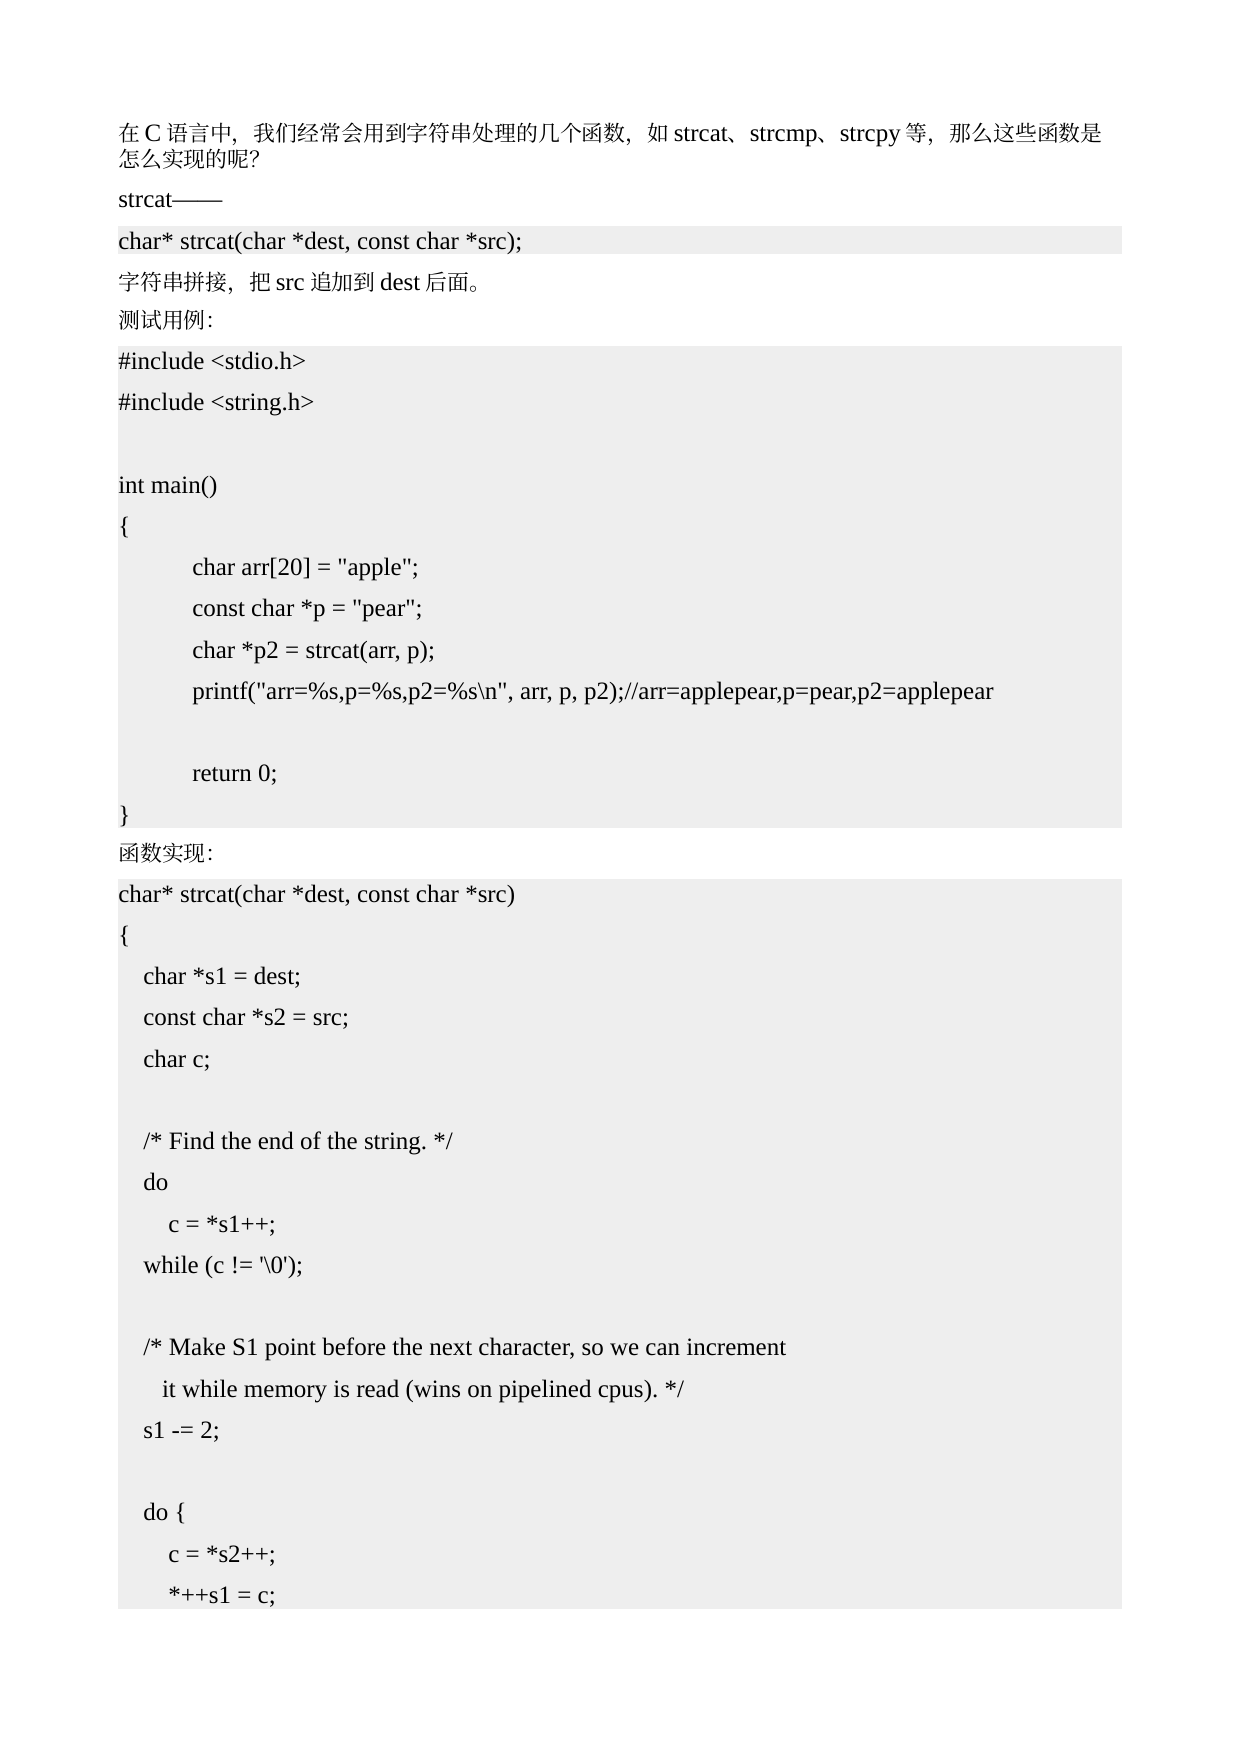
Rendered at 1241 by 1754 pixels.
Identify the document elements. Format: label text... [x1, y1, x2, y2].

text 函数实现： [118, 841, 1122, 866]
text do { [118, 1497, 1122, 1526]
text return 0; [118, 758, 1122, 787]
text /* Find the end of the string. */ [118, 1126, 1122, 1155]
text 测试用例： [118, 308, 1122, 333]
text printf("arr=%s,p=%s,p2=%s\n", arr, p, p2);//arr=applepear,p=pear,p2=applepear [118, 676, 1122, 705]
text char c; [118, 1044, 1122, 1072]
text *++s1 = c; [118, 1580, 1122, 1609]
text s1 -= 2; [118, 1415, 1122, 1444]
text char arr[20] = "apple"; [118, 552, 1122, 581]
text strcat—— [118, 184, 1122, 213]
text int main() [118, 470, 1122, 498]
text { [118, 511, 1122, 540]
text } [118, 800, 1122, 828]
text const char *s2 = src; [118, 1002, 1122, 1031]
text /* Make S1 point before the next character, so we can increment [118, 1332, 1122, 1361]
text { [118, 920, 1122, 949]
text while (c != '\0'); [118, 1250, 1122, 1279]
text 在C语言中，我们经常会用到字符串处理的几个函数，如strcat、strcmp、strcpy等，那么这些函数是怎么实现的呢？ [118, 118, 1122, 172]
text char* strcat(char *dest, const char *src) [118, 879, 1122, 907]
text char *p2 = strcat(arr, p); [118, 635, 1122, 663]
text char* strcat(char *dest, const char *src); [118, 226, 1122, 254]
text c = *s1++; [118, 1209, 1122, 1237]
text c = *s2++; [118, 1539, 1122, 1567]
text do [118, 1167, 1122, 1196]
text const char *p = "pear"; [118, 593, 1122, 622]
text #include <stdio.h> [118, 346, 1122, 375]
text char *s1 = dest; [118, 961, 1122, 990]
text it while memory is read (wins on pipelined cpus). */ [118, 1374, 1122, 1402]
text #include <string.h> [118, 387, 1122, 416]
text 字符串拼接，把src追加到dest后面。 [118, 267, 1122, 296]
